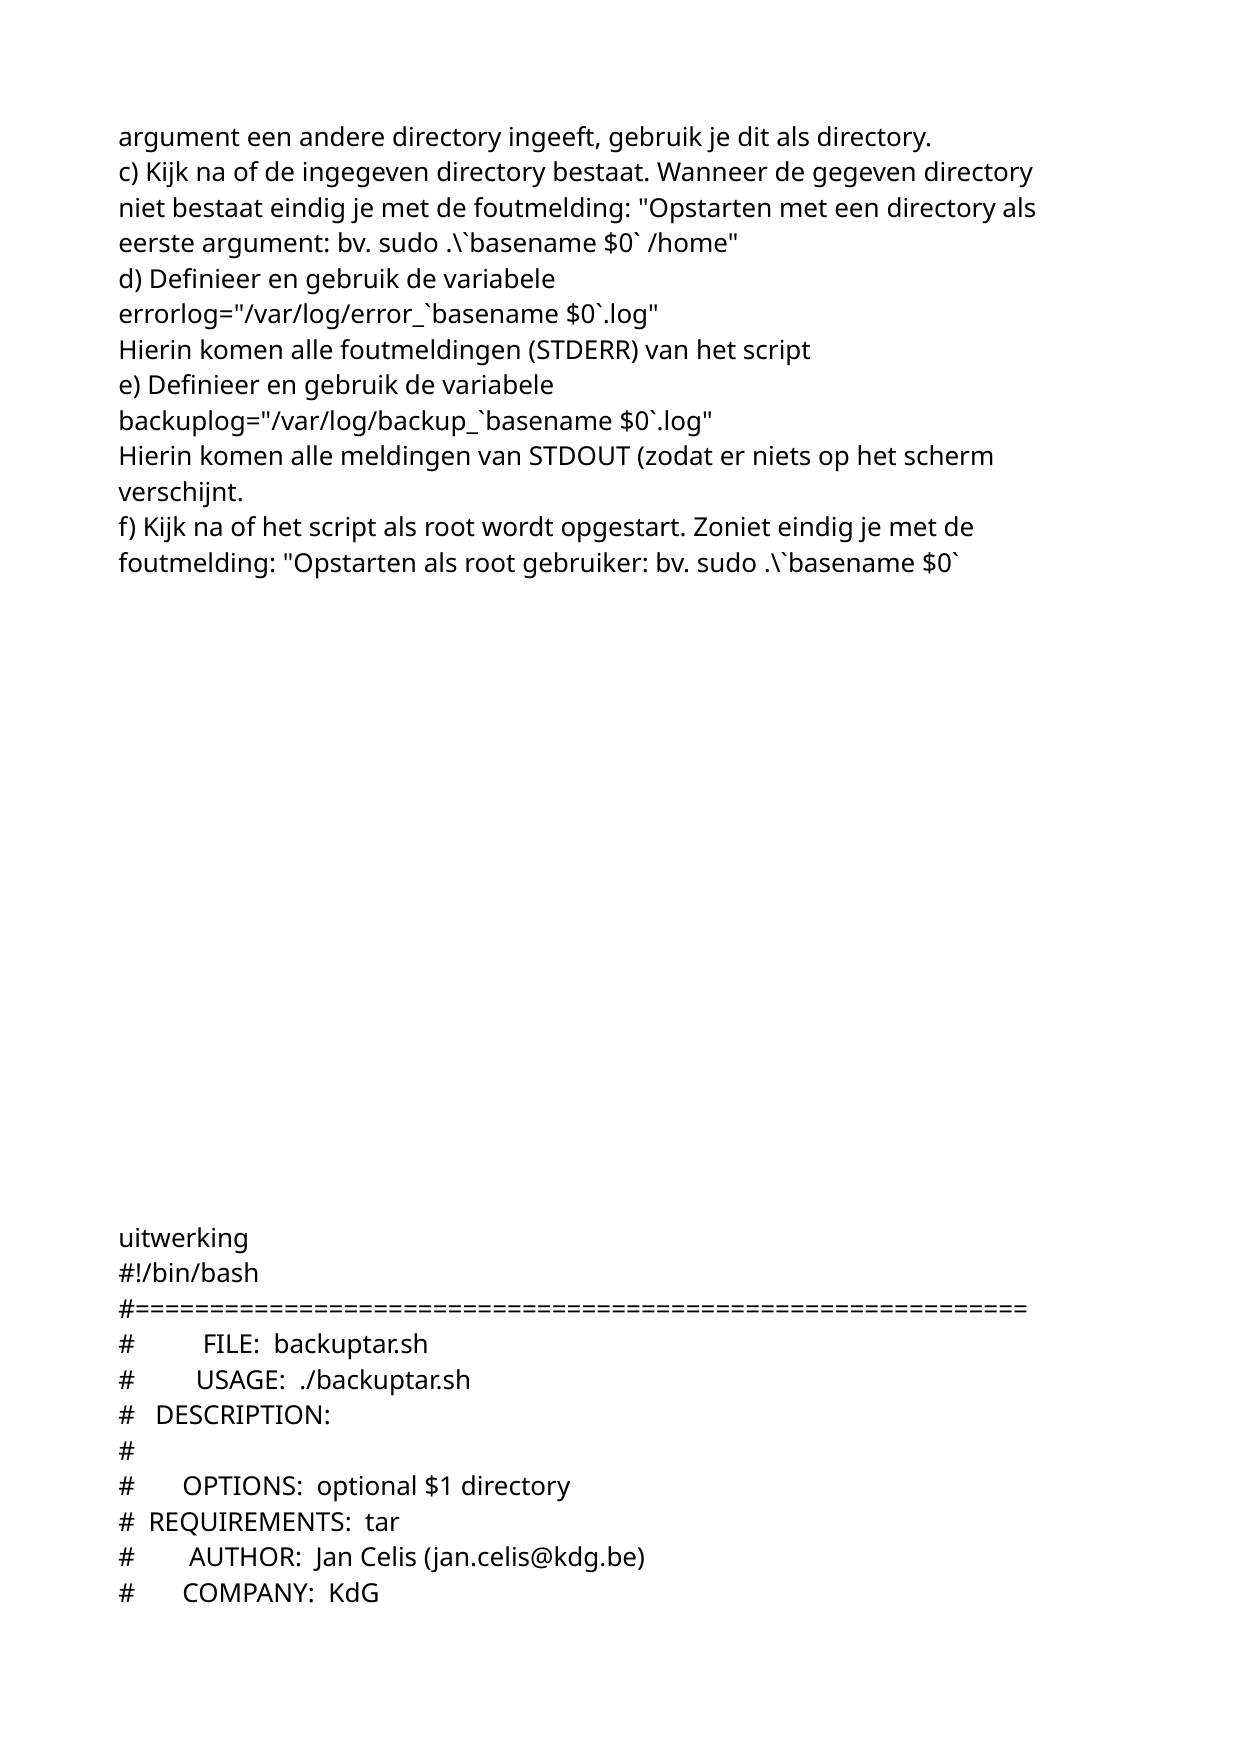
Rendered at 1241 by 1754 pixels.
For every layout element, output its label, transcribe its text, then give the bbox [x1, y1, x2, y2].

text #============================================================ [118, 1290, 1122, 1326]
text d) Definieer en gebruik de variabele [118, 260, 1122, 296]
text # USAGE: ./backuptar.sh [118, 1361, 1122, 1397]
text # REQUIREMENTS: tar [118, 1503, 1122, 1539]
text # AUTHOR: Jan Celis (jan.celis@kdg.be) [118, 1539, 1122, 1574]
text errorlog="/var/log/error_`basename $0`.log" [118, 296, 1122, 331]
text c) Kijk na of de ingegeven directory bestaat. Wanneer de gegeven directory [118, 154, 1122, 189]
text argument een andere directory ingeeft, gebruik je dit als directory. [118, 118, 1122, 154]
text e) Definieer en gebruik de variabele [118, 367, 1122, 402]
text # FILE: backuptar.sh [118, 1326, 1122, 1361]
text Hierin komen alle foutmeldingen (STDERR) van het script [118, 331, 1122, 367]
text #!/bin/bash [118, 1255, 1122, 1290]
text # [118, 1432, 1122, 1468]
text Hierin komen alle meldingen van STDOUT (zodat er niets op het scherm [118, 438, 1122, 473]
text # OPTIONS: optional $1 directory [118, 1468, 1122, 1503]
text eerste argument: bv. sudo .\`basename $0` /home" [118, 225, 1122, 260]
text foutmelding: "Opstarten als root gebruiker: bv. sudo .\`basename $0` [118, 544, 1122, 580]
text verschijnt. [118, 473, 1122, 509]
text # DESCRIPTION: [118, 1397, 1122, 1432]
text # COMPANY: KdG [118, 1574, 1122, 1610]
text niet bestaat eindig je met de foutmelding: "Opstarten met een directory als [118, 189, 1122, 225]
text backuplog="/var/log/backup_`basename $0`.log" [118, 402, 1122, 438]
text f) Kijk na of het script als root wordt opgestart. Zoniet eindig je met de [118, 509, 1122, 544]
text uitwerking [118, 1219, 1122, 1255]
